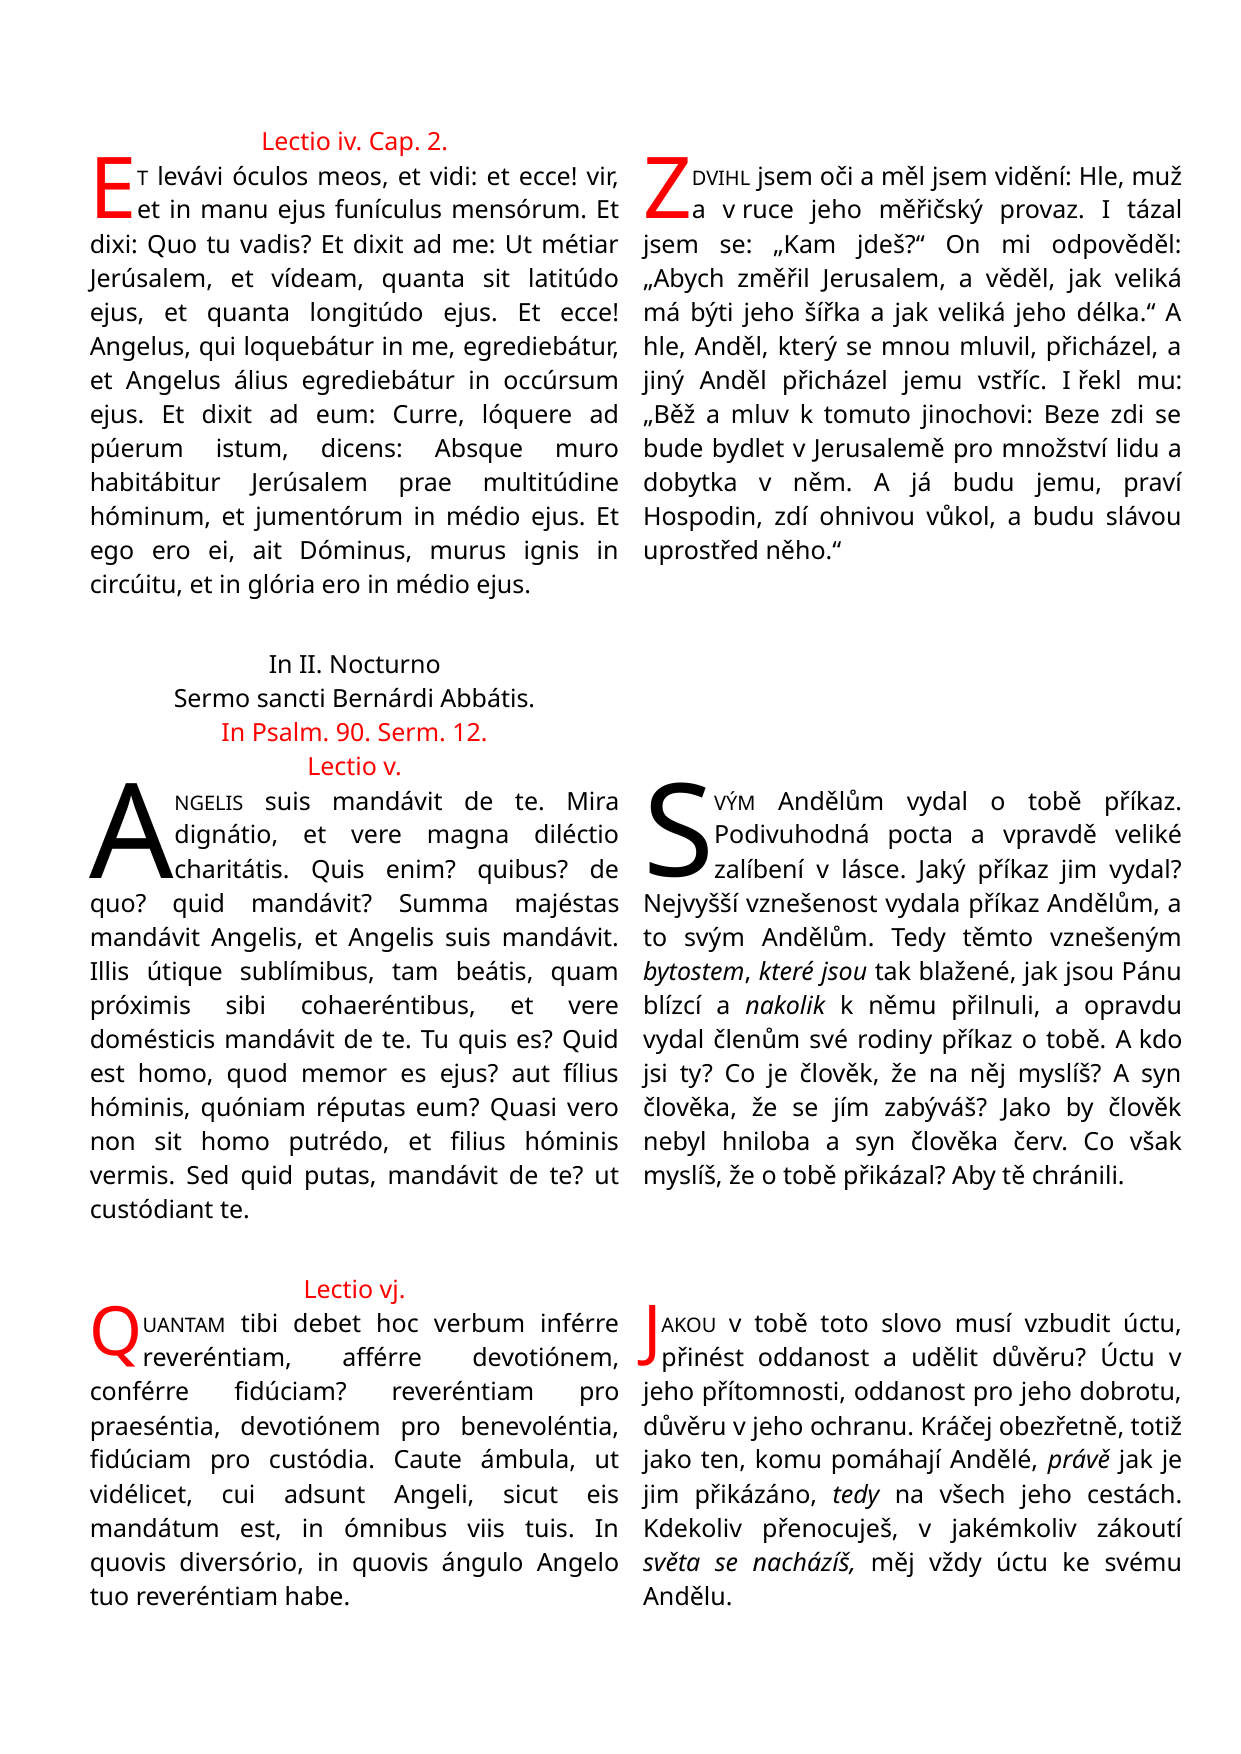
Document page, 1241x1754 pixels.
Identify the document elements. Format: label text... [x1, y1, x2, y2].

table_cell In II. Nocturno Sermo sancti Bernárdi Abbátis. In Psalm. 90. Serm. 12. Lectio v. Angelis suis mandávit de te. Mira dignátio, et vere magna diléctio charitátis. Quis enim? quibus? de quo? quid mandávit? Summa majéstas mandávit Angelis, et Angelis suis mandávit. Illis útique sublímibus, tam beátis, quam próximis sibi cohaeréntibus, et vere domésticis mandávit de te. Tu quis es? Quid est homo, quod memor es ejus? aut fílius hóminis, quóniam réputas eum? Quasi vero non sit homo putrédo, et filius hóminis vermis. Sed quid putas, mandávit de te? ut custódiant te. [78, 641, 631, 1266]
table_cell Jakou v tobě toto slovo musí vzbudit úctu, přinést oddanost a udělit důvěru? Úctu v jeho přítomnosti, oddanost pro jeho dobrotu, důvěru v jeho ochranu. Kráčej obezřetně, totiž jako ten, komu pomáhají Andělé, právě jak je jim přikázáno, tedy na všech jeho cestách. Kdekoliv přenocuješ, v jakémkoliv zákoutí světa se nacházíš, měj vždy úctu ke svému Andělu. [631, 1266, 1194, 1618]
table_cell Lectio vj. Quantam tibi debet hoc verbum inférre reveréntiam, afférre devotiónem, conférre fidúciam? reveréntiam pro praeséntia, devotiónem pro benevoléntia, fidúciam pro custódia. Caute ámbula, ut vidélicet, cui adsunt Angeli, sicut eis mandátum est, in ómnibus viis tuis. In quovis diversório, in quovis ángulo Angelo tuo reveréntiam habe. [78, 1266, 631, 1618]
table_cell Svým Andělům vydal o tobě příkaz. Podivuhodná pocta a vpravdě veliké zalíbení v lásce. Jaký příkaz jim vydal? Nejvyšší vznešenost vydala příkaz Andělům, a to svým Andělům. Tedy těmto vznešeným bytostem, které jsou tak blažené, jak jsou Pánu blízcí a nakolik k němu přilnuli, a opravdu vydal členům své rodiny příkaz o tobě. A kdo jsi ty? Co je člověk, že na něj myslíš? A syn člověka, že se jím zabýváš? Jako by člověk nebyl hniloba a syn člověka červ. Co však myslíš, že o tobě přikázal? Aby tě chránili. [631, 641, 1194, 1266]
table_cell Zdvihl jsem oči a měl jsem vidění: Hle, muž a v ruce jeho měřičský provaz. I tázal jsem se: „Kam jdeš?“ On mi odpověděl: „Abych změřil Jerusalem, a věděl, jak veliká má býti jeho šířka a jak veliká jeho délka.“ A hle, Anděl, který se mnou mluvil, přicházel, a jiný Anděl přicházel jemu vstříc. I řekl mu: „Běž a mluv k tomuto jinochovi: Beze zdi se bude bydlet v Jerusalemě pro množství lidu a dobytka v něm. A já budu jemu, praví Hospodin, zdí ohnivou vůkol, a budu slávou uprostřed něho.“ [631, 118, 1194, 641]
table_cell Lectio iv. Cap. 2. Et levávi óculos meos, et vidi: et ecce! vir, et in manu ejus funículus mensórum. Et dixi: Quo tu vadis? Et dixit ad me: Ut métiar Jerúsalem, et vídeam, quanta sit latitúdo ejus, et quanta longitúdo ejus. Et ecce! Angelus, qui loquebátur in me, egrediebátur, et Angelus álius egrediebátur in occúrsum ejus. Et dixit ad eum: Curre, lóquere ad púerum istum, dicens: Absque muro habitábitur Jerúsalem prae multitúdine hóminum, et jumentórum in médio ejus. Et ego ero ei, ait Dóminus, murus ignis in circúitu, et in glória ero in médio ejus. [78, 118, 631, 641]
